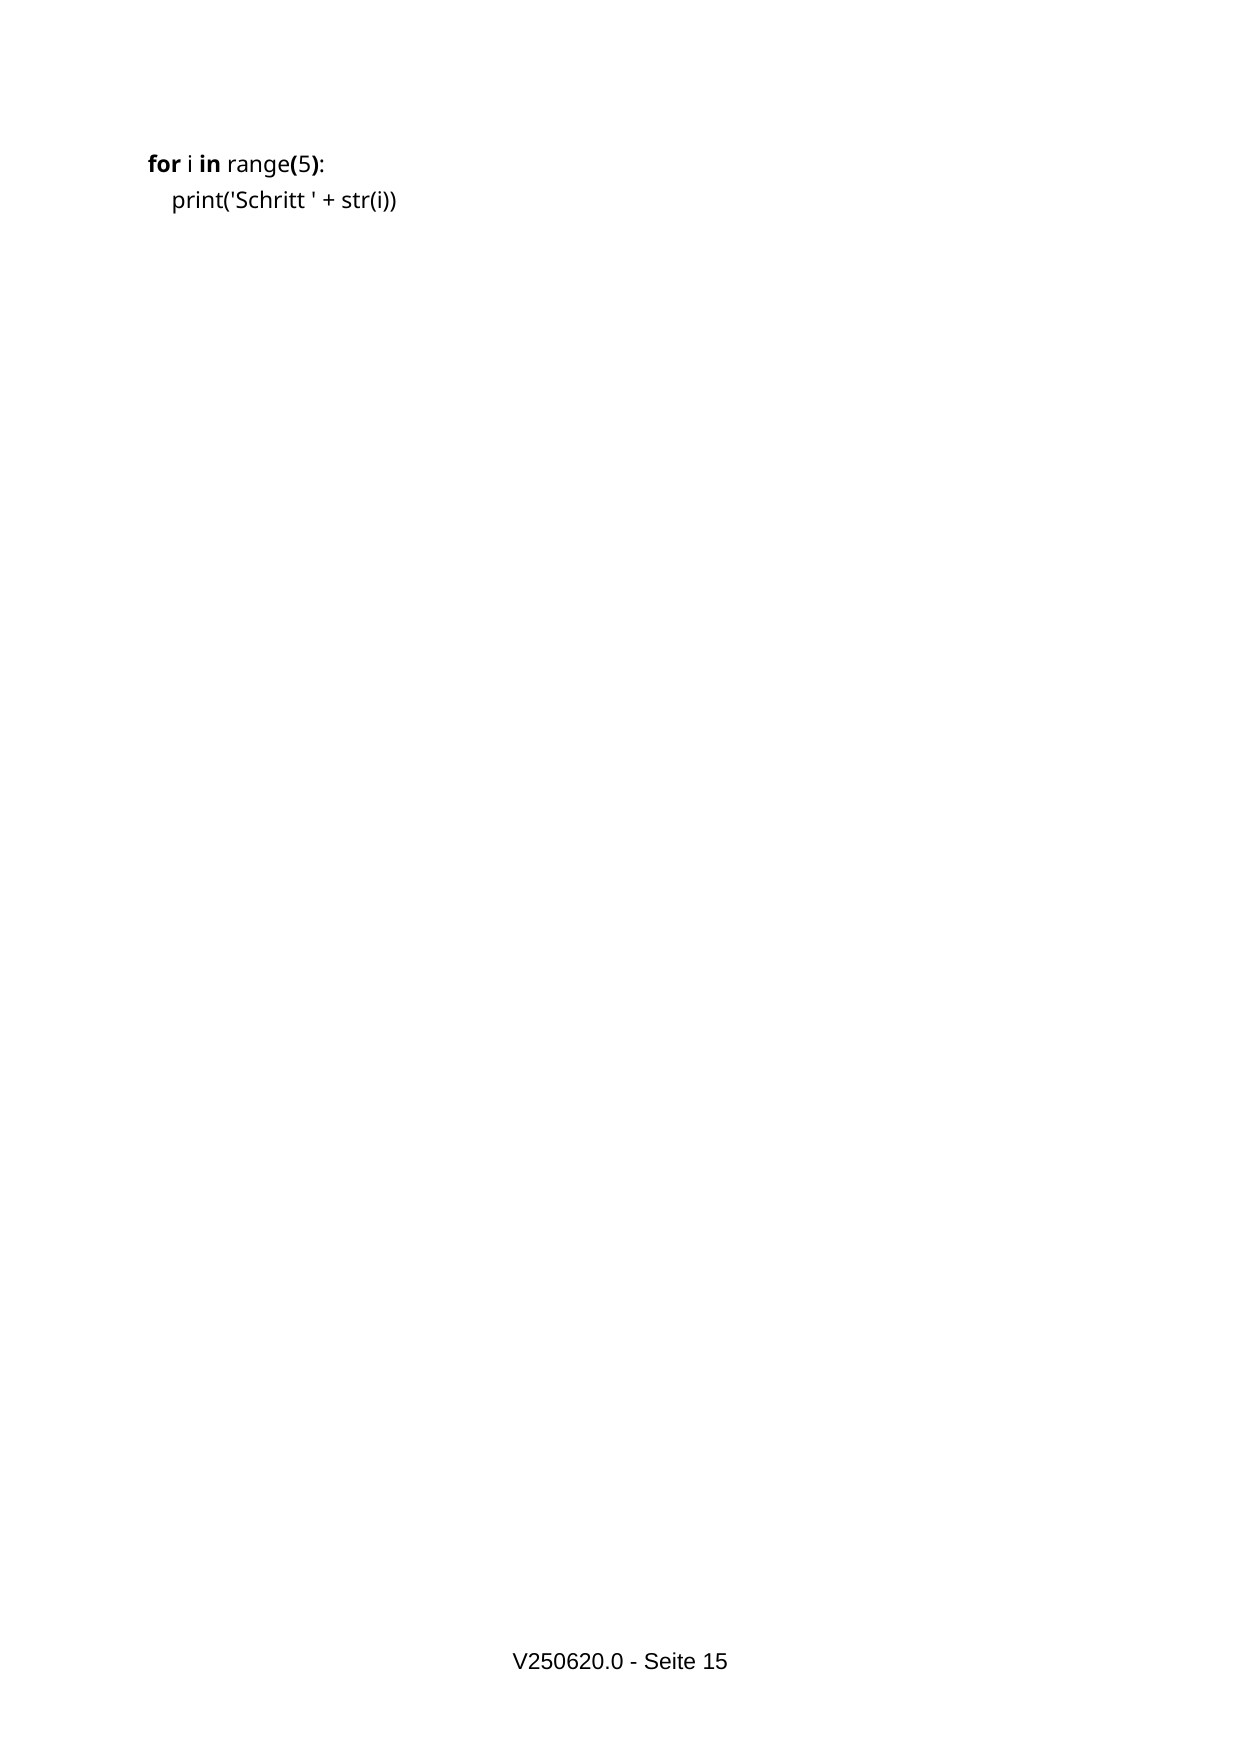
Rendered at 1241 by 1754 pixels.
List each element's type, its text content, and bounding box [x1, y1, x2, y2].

text for i in range(5): print('Schritt ' + str(i)) [148, 148, 1093, 215]
